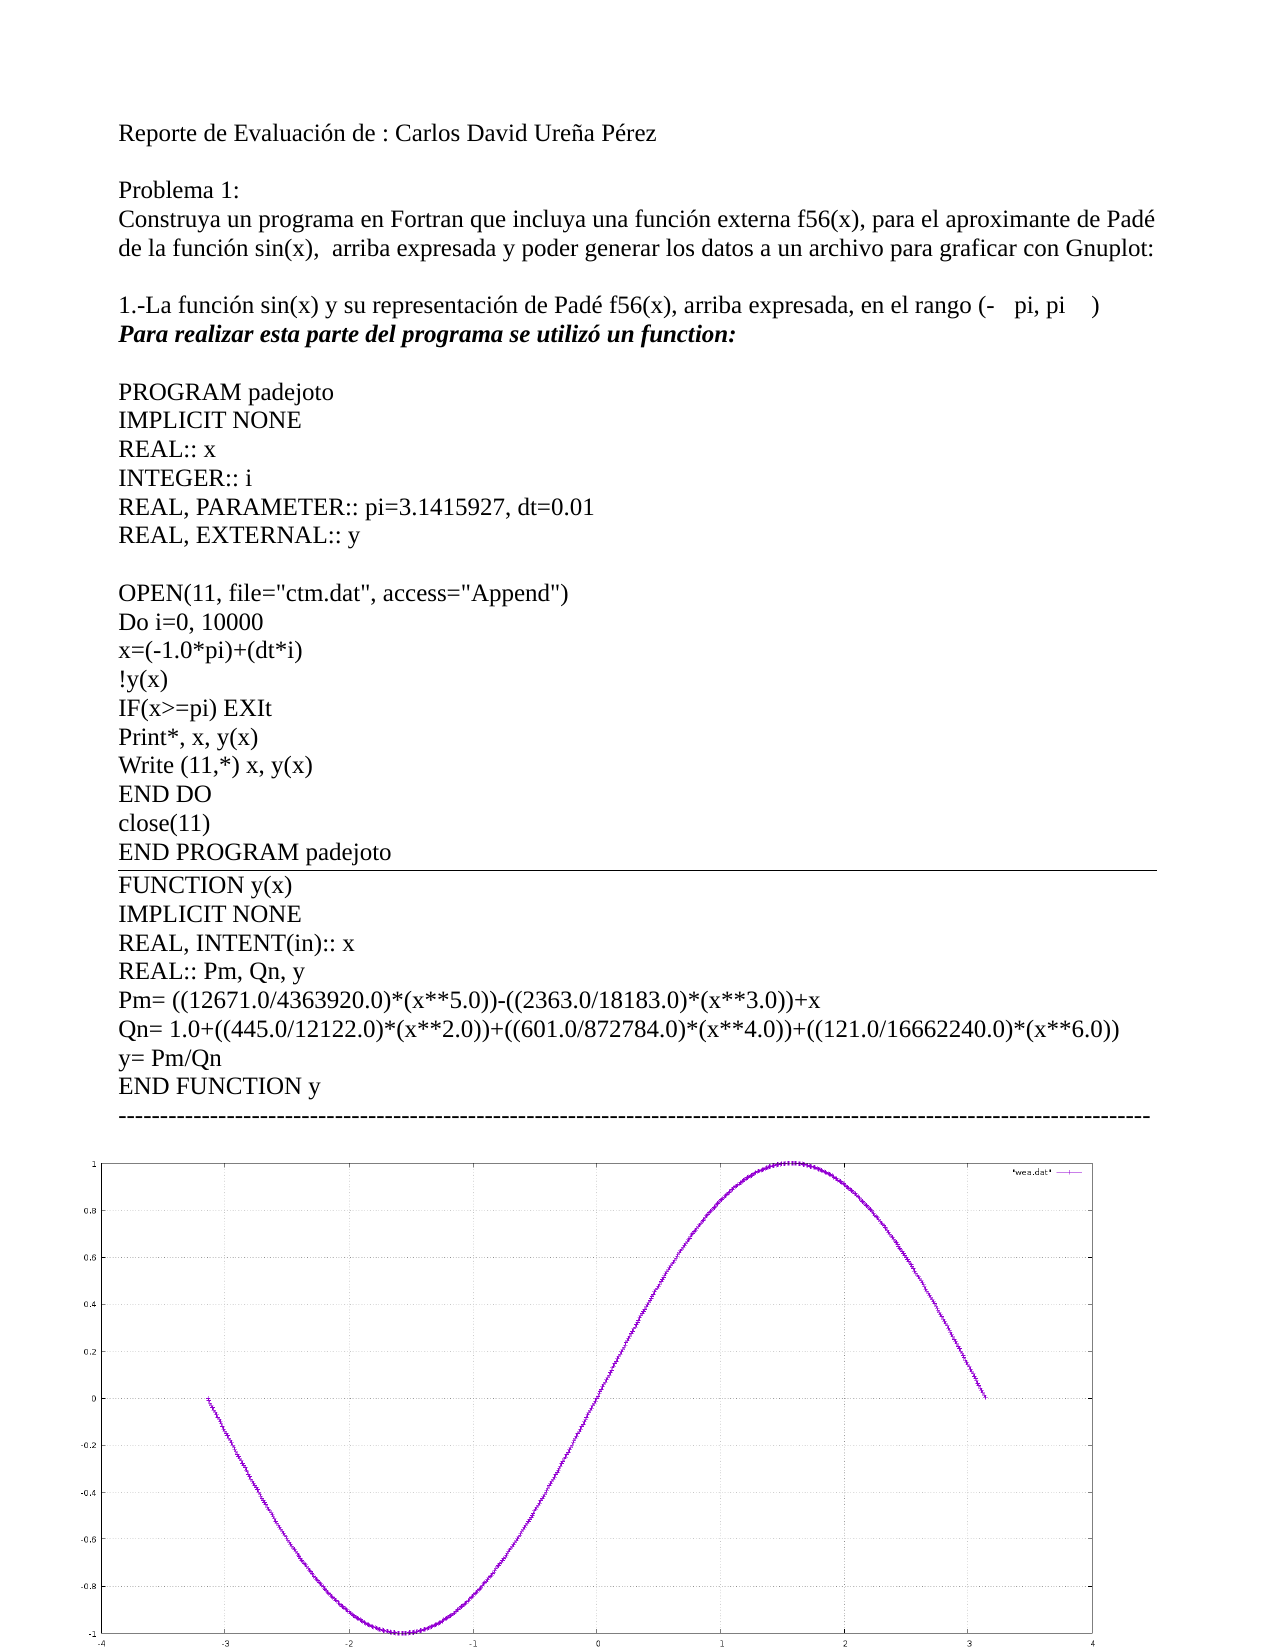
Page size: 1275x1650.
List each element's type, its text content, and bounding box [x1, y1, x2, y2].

text END PROGRAM padejoto [118, 837, 1157, 870]
text END DO [118, 779, 1157, 808]
text !y(x) [118, 664, 1157, 693]
text IMPLICIT NONE [118, 406, 1157, 434]
text Pm= ((12671.0/4363920.0)*(x**5.0))-((2363.0/18183.0)*(x**3.0))+x [118, 985, 1157, 1014]
text REAL, EXTERNAL:: y [118, 521, 1157, 549]
text IF(x>=pi) EXIt [118, 693, 1157, 722]
text Problema 1: [118, 176, 1157, 204]
text Para realizar esta parte del programa se utilizó un function: [118, 319, 1157, 348]
text Do i=0, 10000 [118, 607, 1157, 636]
text Write (11,*) x, y(x) [118, 751, 1157, 779]
text Print*, x, y(x) [118, 722, 1157, 751]
text IMPLICIT NONE [118, 899, 1157, 928]
text ---------------------------------------------------------------------------------------------------------------------------- [118, 1100, 1157, 1129]
text END FUNCTION y [118, 1071, 1157, 1100]
text y= Pm/Qn [118, 1043, 1157, 1071]
text x=(-1.0*pi)+(dt*i) [118, 636, 1157, 664]
text PROGRAM padejoto [118, 377, 1157, 406]
text REAL, PARAMETER:: pi=3.1415927, dt=0.01 [118, 492, 1157, 521]
text REAL:: Pm, Qn, y [118, 956, 1157, 985]
text REAL, INTENT(in):: x [118, 928, 1157, 956]
text REAL:: x [118, 434, 1157, 463]
picture [77, 1158, 1096, 1650]
text INTEGER:: i [118, 463, 1157, 492]
text FUNCTION y(x) [118, 871, 1157, 899]
text Qn= 1.0+((445.0/12122.0)*(x**2.0))+((601.0/872784.0)*(x**4.0))+((121.0/16662240.0)*(x**6.0)) [118, 1014, 1157, 1043]
text close(11) [118, 808, 1157, 837]
text Construya un programa en Fortran que incluya una función externa f56(x), para el aproximante de Padé de la función sin(x), arriba expresada y poder generar los datos a un archivo para graficar con Gnuplot: [118, 204, 1157, 262]
text Reporte de Evaluación de : Carlos David Ureña Pérez [118, 118, 1157, 147]
text OPEN(11, file="ctm.dat", access="Append") [118, 578, 1157, 607]
text 1.-La función sin(x) y su representación de Padé f56(x), arriba expresada, en el rango (-𝜋pi, pi 𝜋) [118, 291, 1157, 319]
